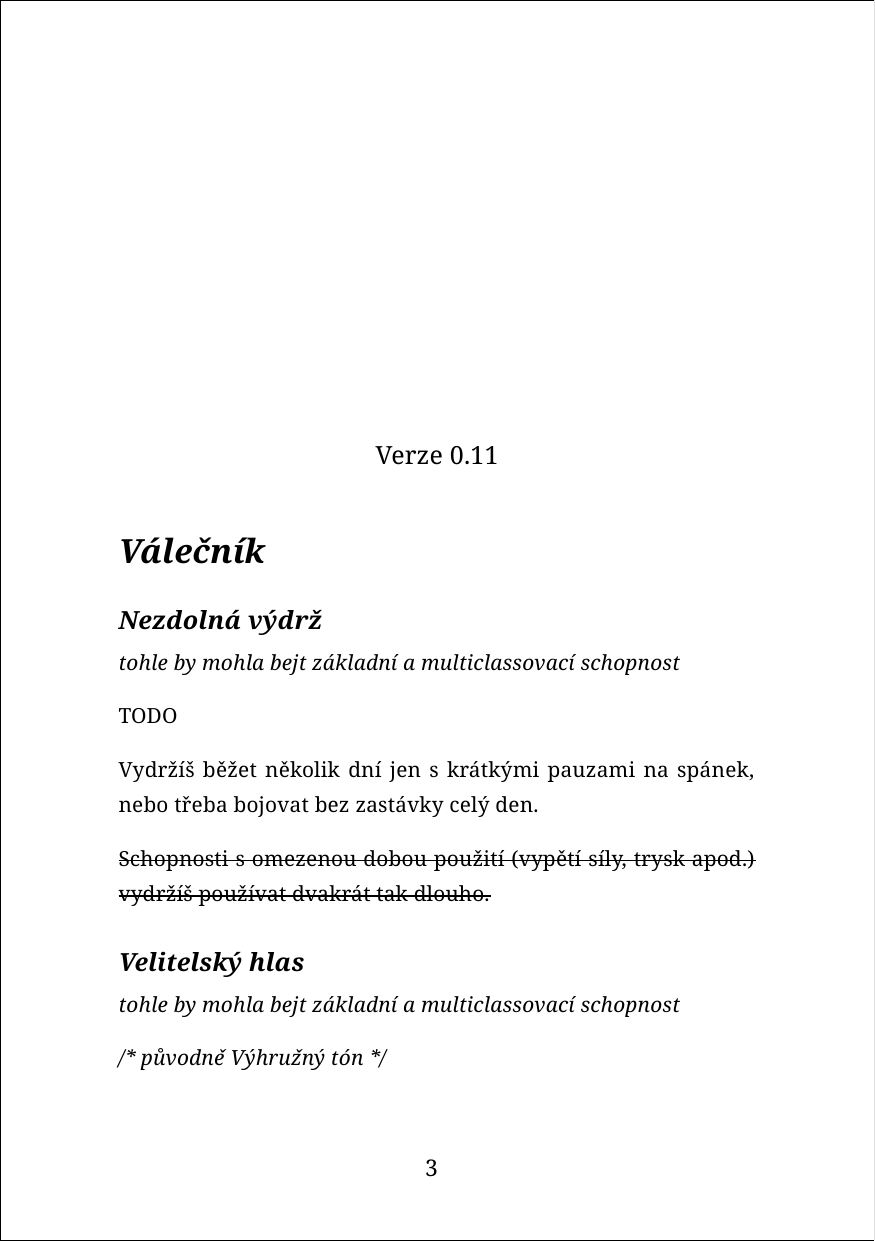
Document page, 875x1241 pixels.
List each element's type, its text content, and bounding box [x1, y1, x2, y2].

subtitle Velitelský hlas [118, 944, 756, 978]
text TODO [118, 702, 756, 730]
text Vydržíš běžet několik dní jen s krátkými pauzami na spánek, nebo třeba bojovat bez zastávky celý den. [118, 755, 756, 819]
subtitle Válečník [118, 528, 756, 573]
text /* původně Výhružný tón */ [118, 1043, 756, 1072]
text tohle by mohla bejt základní a multiclassovací schopnost [118, 990, 756, 1018]
text Schopnosti s omezenou dobou použití (vypětí síly, trysk apod.) vydržíš používat dvakrát tak dlouho. [118, 844, 756, 860]
subtitle Nezdolná výdrž [118, 603, 756, 637]
text Verze 0.11 [118, 438, 756, 472]
text tohle by mohla bejt základní a multiclassovací schopnost [118, 648, 756, 677]
text Schopnosti s omezenou dobou použití (vypětí síly, trysk apod.) vydržíš používat dvakrát tak dlouho. [118, 861, 756, 908]
